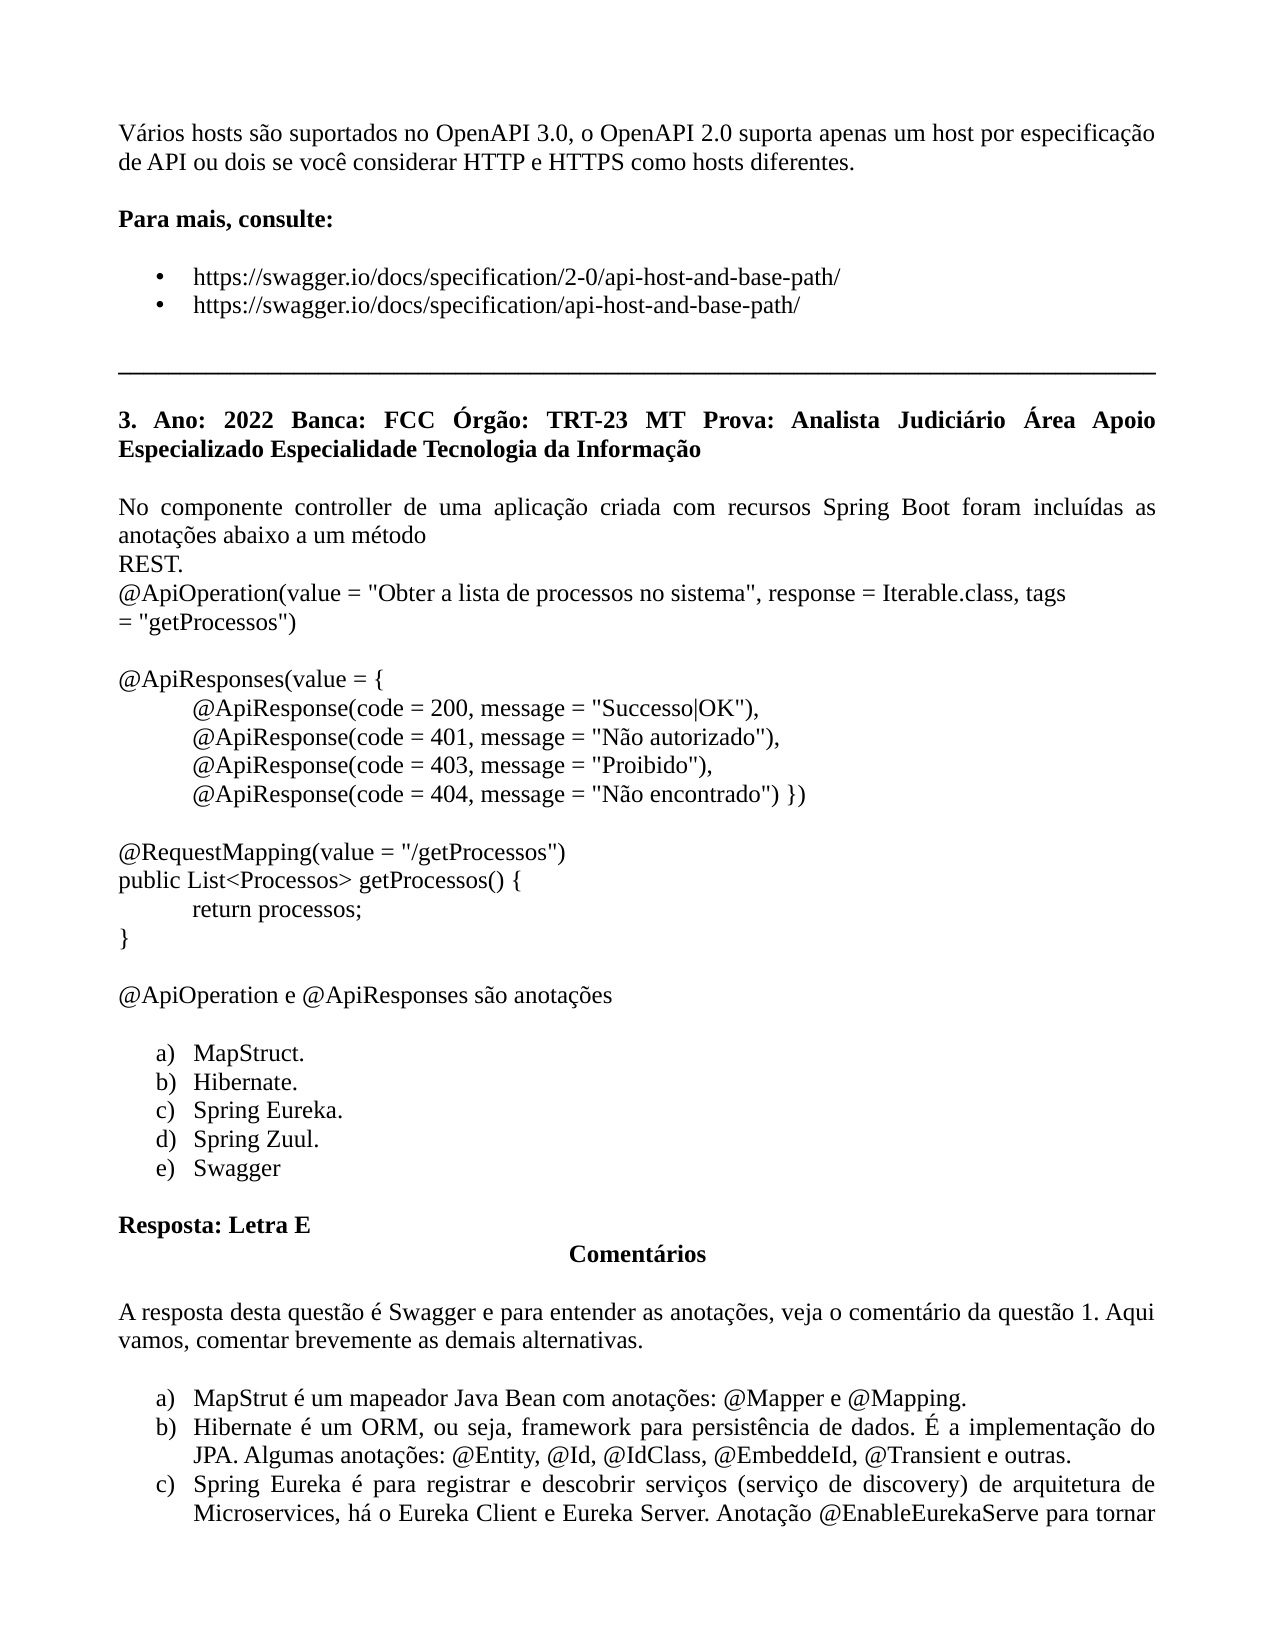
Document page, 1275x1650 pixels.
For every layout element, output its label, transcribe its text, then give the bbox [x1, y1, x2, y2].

list Spring Eureka. [156, 1096, 1157, 1124]
text @ApiOperation e @ApiResponses são anotações [118, 981, 1157, 1009]
text 3. Ano: 2022 Banca: FCC Órgão: TRT-23 MT Prova: Analista Judiciário Área Apoio Especializado Especialidade Tecnologia da Informação [118, 406, 1157, 463]
text @ApiResponse(code = 403, message = "Proibido"), [118, 751, 1157, 779]
list Swagger [156, 1153, 1157, 1182]
text Para mais, consulte: [118, 204, 1157, 233]
list Hibernate. [156, 1067, 1157, 1096]
text REST. [118, 549, 1157, 578]
text Vários hosts são suportados no OpenAPI 3.0, o OpenAPI 2.0 suporta apenas um host por especificação de API ou dois se você considerar HTTP e HTTPS como hosts diferentes. [118, 118, 1157, 176]
text @ApiResponses(value = { [118, 664, 1157, 693]
list Hibernate é um ORM, ou seja, framework para persistência de dados. É a implementação do JPA. Algumas anotações: @Entity, @Id, @IdClass, @EmbeddeId, @Transient e outras. [156, 1412, 1157, 1469]
text A resposta desta questão é Swagger e para entender as anotações, veja o comentário da questão 1. Aqui vamos, comentar brevemente as demais alternativas. [118, 1297, 1157, 1354]
text @ApiResponse(code = 404, message = "Não encontrado") }) [118, 779, 1157, 808]
text Comentários [118, 1239, 1157, 1268]
text @RequestMapping(value = "/getProcessos") [118, 837, 1157, 866]
text return processos; [118, 894, 1157, 923]
list https://swagger.io/docs/specification/api-host-and-base-path/ [156, 291, 1157, 319]
text = "getProcessos") [118, 607, 1157, 636]
text public List<Processos> getProcessos() { [118, 866, 1157, 894]
text No componente controller de uma aplicação criada com recursos Spring Boot foram incluídas as anotações abaixo a um método [118, 492, 1157, 549]
text ___________________________________________________________________________________ [118, 348, 1157, 377]
text Resposta: Letra E [118, 1211, 1157, 1239]
list Spring Zuul. [156, 1124, 1157, 1153]
list Spring Eureka é para registrar e descobrir serviços (serviço de discovery) de arquitetura de Microservices, há o Eureka Client e Eureka Server. Anotação @EnableEurekaServe para tornar [156, 1469, 1157, 1527]
text @ApiResponse(code = 200, message = "Successo|OK"), [118, 693, 1157, 722]
list MapStruct. [156, 1038, 1157, 1067]
list https://swagger.io/docs/specification/2-0/api-host-and-base-path/ [156, 262, 1157, 291]
text @ApiOperation(value = "Obter a lista de processos no sistema", response = Iterable.class, tags [118, 578, 1157, 607]
text } [118, 923, 1157, 952]
list MapStrut é um mapeador Java Bean com anotações: @Mapper e @Mapping. [156, 1383, 1157, 1412]
text @ApiResponse(code = 401, message = "Não autorizado"), [118, 722, 1157, 751]
